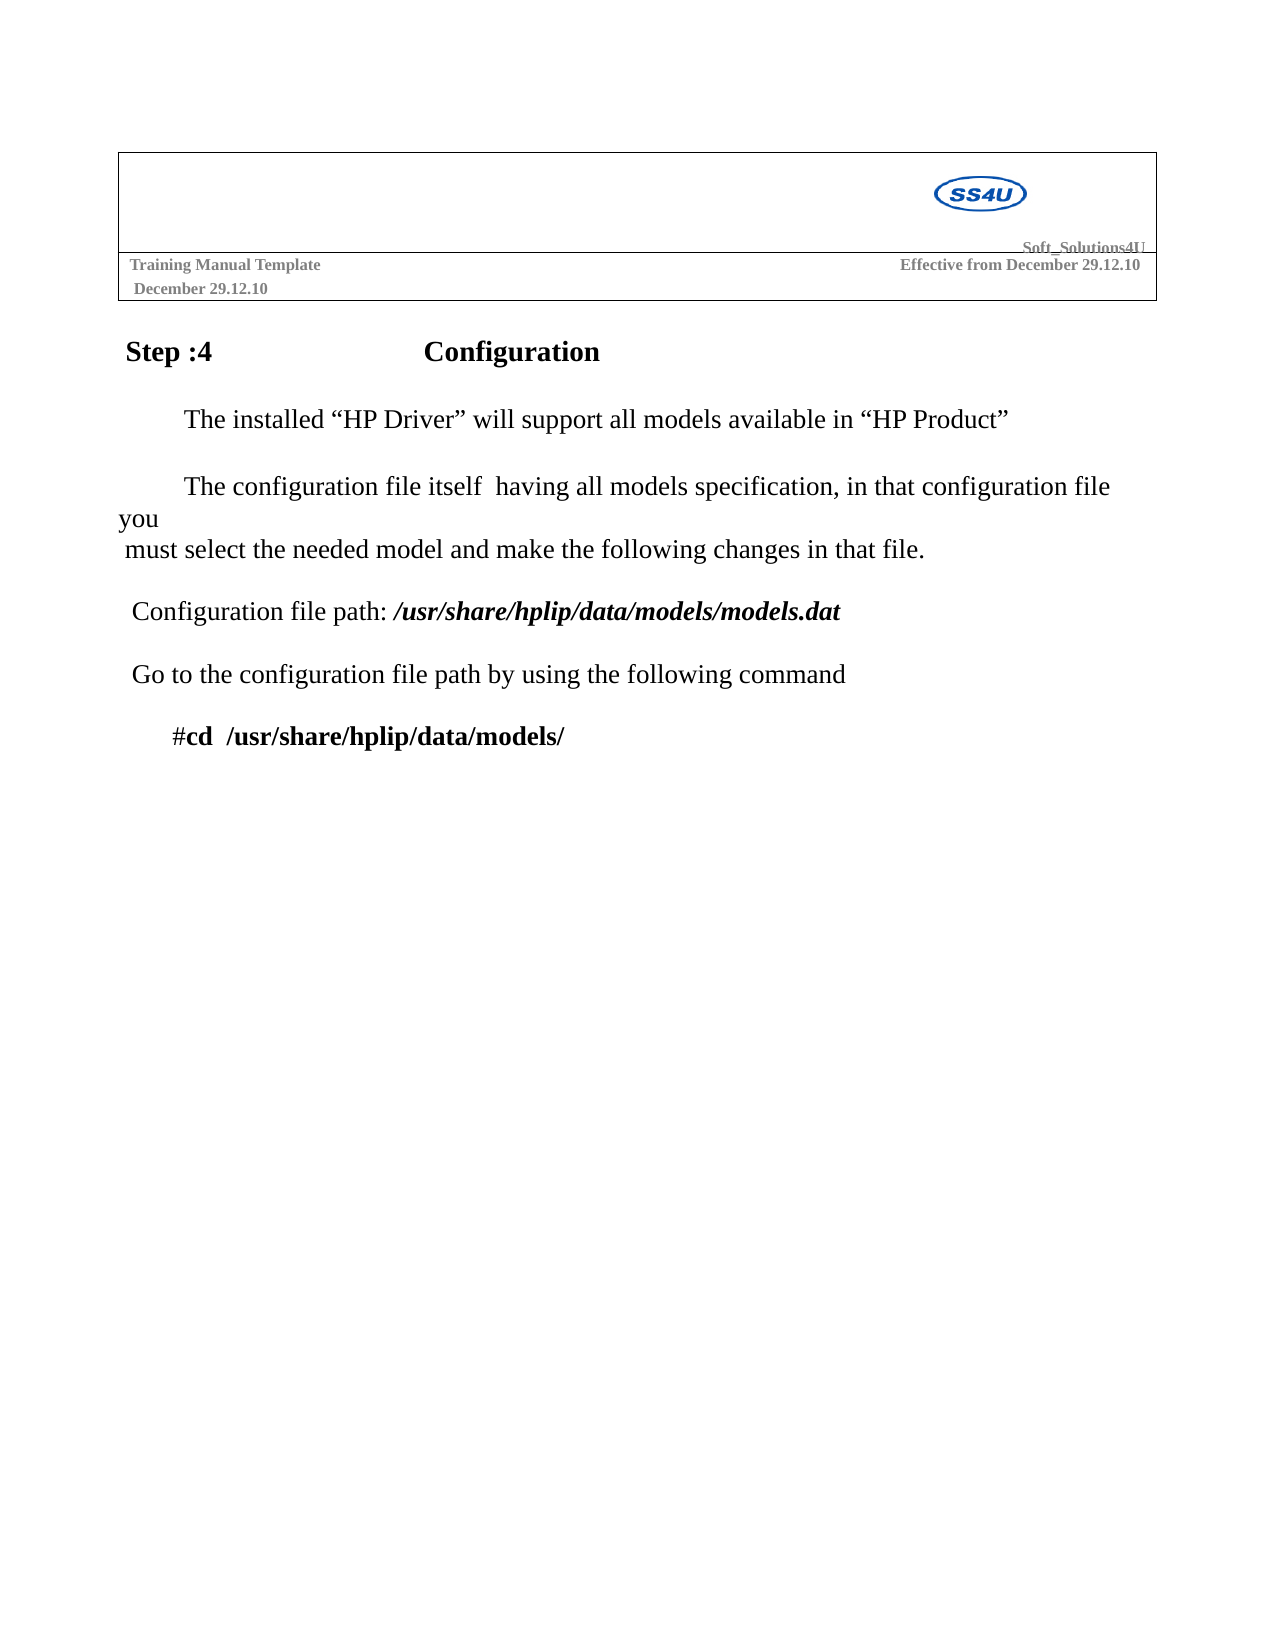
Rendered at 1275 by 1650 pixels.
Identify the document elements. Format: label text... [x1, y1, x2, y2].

text Configuration file path: /usr/share/hplip/data/models/models.dat [118, 596, 1157, 627]
table_header Soft_Solutions4U Quality System Procedure [119, 153, 1156, 252]
table_cell Training Manual Template Effective from December 29.12.10 December 29.12.10 [119, 253, 1156, 300]
text must select the needed model and make the following changes in that file. [118, 533, 1157, 564]
picture [925, 174, 1117, 212]
text The configuration file itself having all models specification, in that configuration file you [118, 468, 1157, 533]
text #cd /usr/share/hplip/data/models/ [118, 720, 1157, 751]
text The installed “HP Driver” will support all models available in “HP Product” [118, 401, 1157, 435]
text Go to the configuration file path by using the following command [118, 658, 1157, 689]
text Step :4 Configuration [118, 334, 1157, 368]
